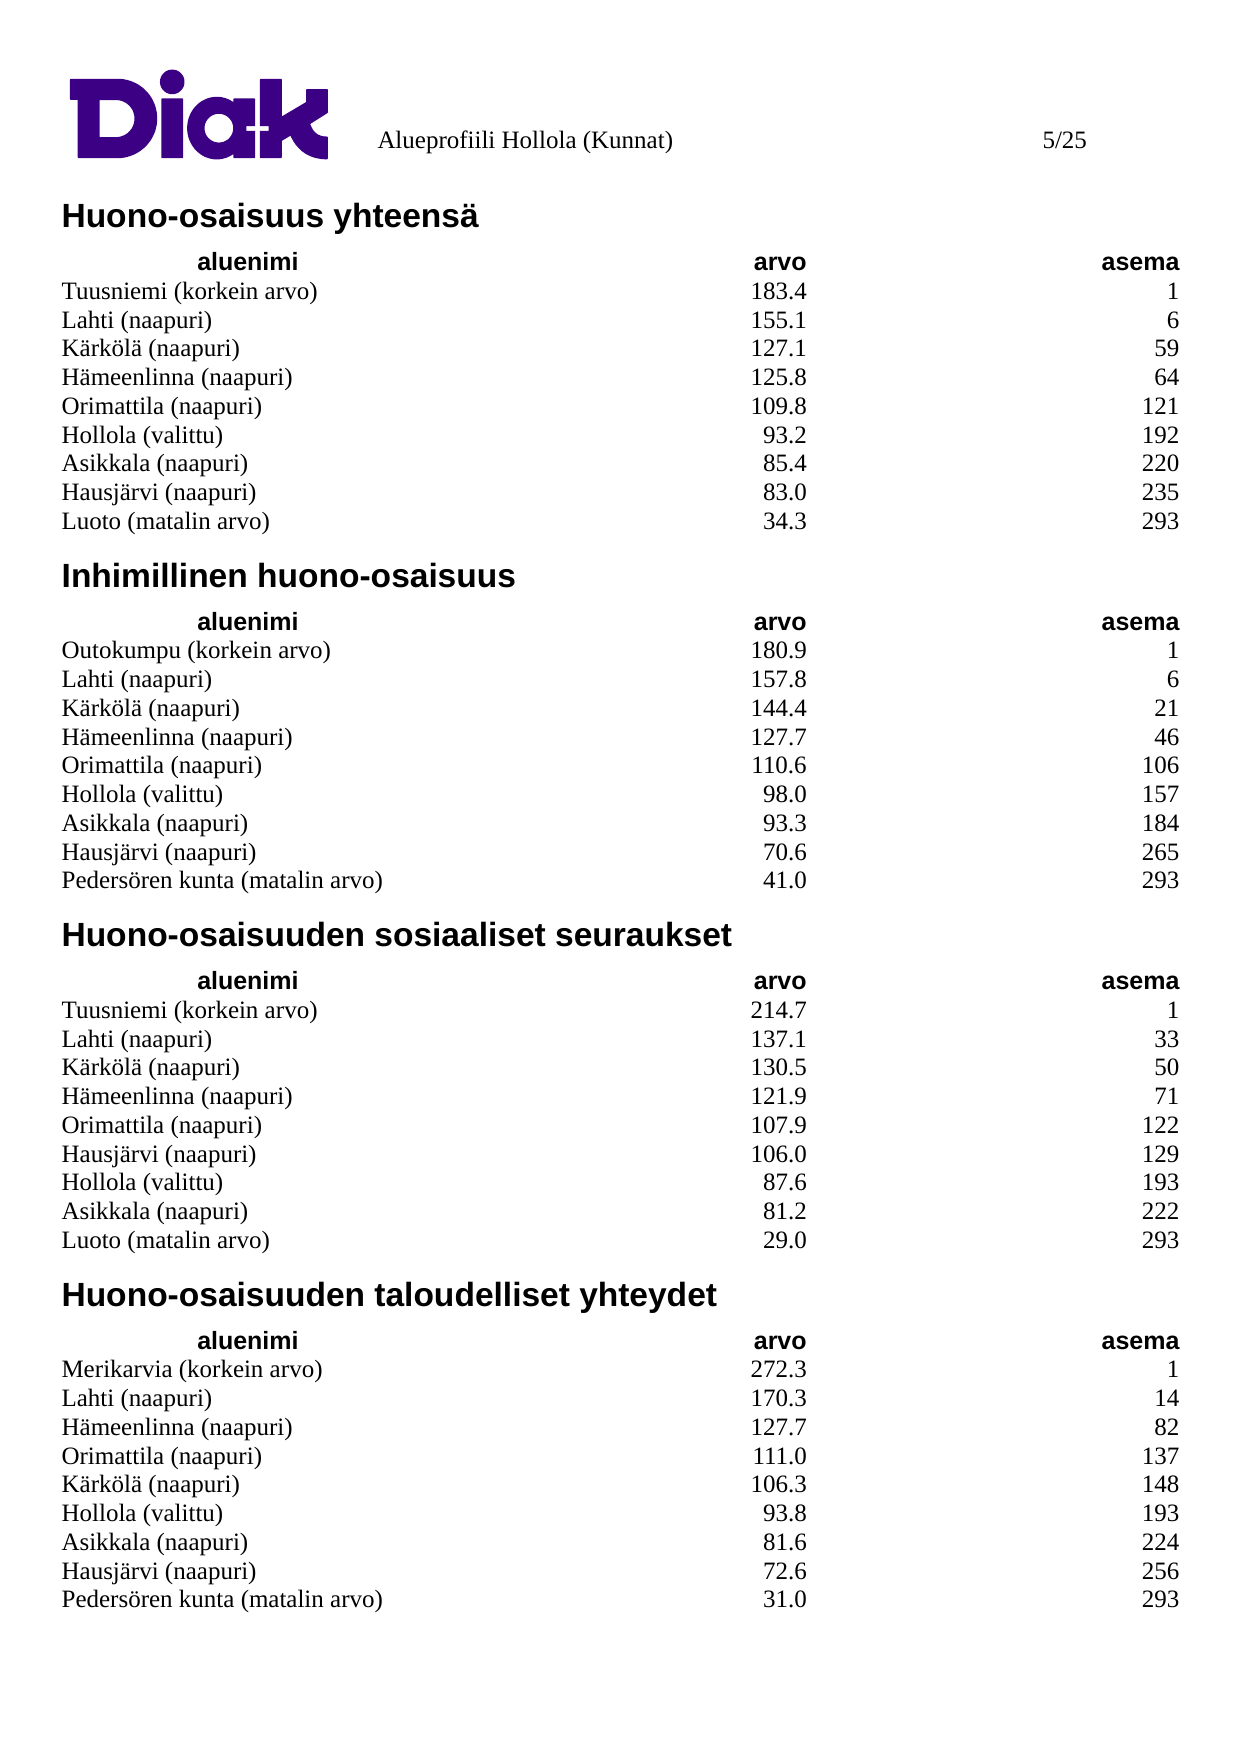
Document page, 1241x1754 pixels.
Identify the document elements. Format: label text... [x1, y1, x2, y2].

table_header asema [806, 966, 1179, 995]
table_cell 293 [806, 506, 1179, 535]
table_cell 82 [806, 1412, 1179, 1441]
subtitle Huono-osaisuuden taloudelliset yhteydet [61, 1274, 1179, 1313]
table_cell 1 [806, 636, 1179, 664]
table_cell Asikkala (naapuri) [61, 1196, 434, 1225]
table_cell 256 [806, 1556, 1179, 1584]
table_cell 71 [806, 1081, 1179, 1110]
table_cell 34.3 [434, 506, 806, 535]
table_cell 157.8 [434, 664, 806, 693]
table_cell 222 [806, 1196, 1179, 1225]
table_cell Hollola (valittu) [61, 420, 434, 448]
table_cell 293 [806, 866, 1179, 894]
table_cell Orimattila (naapuri) [61, 1441, 434, 1469]
table_cell 125.8 [434, 362, 806, 391]
table_header asema [806, 607, 1179, 636]
table_cell 1 [806, 1355, 1179, 1383]
table_cell 110.6 [434, 751, 806, 779]
table_cell 193 [806, 1168, 1179, 1196]
table_cell 170.3 [434, 1383, 806, 1412]
table_cell 64 [806, 362, 1179, 391]
table_cell 6 [806, 664, 1179, 693]
table_header arvo [434, 966, 806, 995]
table_cell 106.0 [434, 1139, 806, 1167]
table_cell 157 [806, 779, 1179, 808]
subtitle Huono-osaisuuden sosiaaliset seuraukset [61, 915, 1179, 954]
table_cell Hämeenlinna (naapuri) [61, 362, 434, 391]
table_cell 31.0 [434, 1585, 806, 1613]
table_cell 70.6 [434, 837, 806, 866]
table_cell 180.9 [434, 636, 806, 664]
table_cell 29.0 [434, 1225, 806, 1254]
table_cell Asikkala (naapuri) [61, 1527, 434, 1556]
table_cell 46 [806, 722, 1179, 751]
table_header asema [806, 247, 1179, 276]
table_cell Hausjärvi (naapuri) [61, 477, 434, 506]
table_cell 106 [806, 751, 1179, 779]
table_cell Merikarvia (korkein arvo) [61, 1355, 434, 1383]
table_cell Hollola (valittu) [61, 1498, 434, 1527]
table_cell 1 [806, 995, 1179, 1024]
table_header arvo [434, 247, 806, 276]
table_cell 183.4 [434, 276, 806, 305]
table_cell 192 [806, 420, 1179, 448]
table_cell 122 [806, 1110, 1179, 1139]
table_cell Hollola (valittu) [61, 1168, 434, 1196]
table_cell 81.2 [434, 1196, 806, 1225]
table_cell Hämeenlinna (naapuri) [61, 722, 434, 751]
table_cell 130.5 [434, 1053, 806, 1081]
table_cell Tuusniemi (korkein arvo) [61, 276, 434, 305]
table_cell 87.6 [434, 1168, 806, 1196]
table_header aluenimi [61, 966, 434, 995]
table_header aluenimi [61, 1326, 434, 1354]
table_cell 121 [806, 391, 1179, 420]
table_cell 137.1 [434, 1024, 806, 1052]
table_cell 83.0 [434, 477, 806, 506]
table_cell 93.3 [434, 808, 806, 837]
table_cell Orimattila (naapuri) [61, 751, 434, 779]
table_cell Hausjärvi (naapuri) [61, 1556, 434, 1584]
table_cell 85.4 [434, 449, 806, 477]
table_cell 127.7 [434, 1412, 806, 1441]
table_cell 148 [806, 1470, 1179, 1498]
table_cell 14 [806, 1383, 1179, 1412]
table_cell 127.7 [434, 722, 806, 751]
table_cell Kärkölä (naapuri) [61, 1470, 434, 1498]
table_cell 107.9 [434, 1110, 806, 1139]
table_cell Pedersören kunta (matalin arvo) [61, 866, 434, 894]
table_cell Lahti (naapuri) [61, 305, 434, 333]
table_cell Lahti (naapuri) [61, 664, 434, 693]
table_header arvo [434, 607, 806, 636]
table_cell Lahti (naapuri) [61, 1024, 434, 1052]
table_cell Hausjärvi (naapuri) [61, 1139, 434, 1167]
table_header arvo [434, 1326, 806, 1354]
table_cell Kärkölä (naapuri) [61, 1053, 434, 1081]
table_cell Luoto (matalin arvo) [61, 506, 434, 535]
table_cell 235 [806, 477, 1179, 506]
table_header aluenimi [61, 607, 434, 636]
subtitle Huono-osaisuus yhteensä [61, 196, 1179, 235]
table_header asema [806, 1326, 1179, 1354]
table_cell 41.0 [434, 866, 806, 894]
table_cell 144.4 [434, 693, 806, 722]
table_cell 98.0 [434, 779, 806, 808]
table_cell 137 [806, 1441, 1179, 1469]
table_cell Hausjärvi (naapuri) [61, 837, 434, 866]
table_cell 265 [806, 837, 1179, 866]
table_cell 293 [806, 1225, 1179, 1254]
table_cell 184 [806, 808, 1179, 837]
table_cell Tuusniemi (korkein arvo) [61, 995, 434, 1024]
table_cell 129 [806, 1139, 1179, 1167]
table_cell Outokumpu (korkein arvo) [61, 636, 434, 664]
table_cell Hämeenlinna (naapuri) [61, 1412, 434, 1441]
table_cell Luoto (matalin arvo) [61, 1225, 434, 1254]
table_cell Lahti (naapuri) [61, 1383, 434, 1412]
table_cell 214.7 [434, 995, 806, 1024]
table_cell 193 [806, 1498, 1179, 1527]
table_cell 21 [806, 693, 1179, 722]
table_cell 6 [806, 305, 1179, 333]
subtitle Inhimillinen huono-osaisuus [61, 556, 1179, 594]
table_cell 72.6 [434, 1556, 806, 1584]
table_cell 220 [806, 449, 1179, 477]
table_cell 93.8 [434, 1498, 806, 1527]
table_cell Pedersören kunta (matalin arvo) [61, 1585, 434, 1613]
table_cell 111.0 [434, 1441, 806, 1469]
table_cell Kärkölä (naapuri) [61, 334, 434, 362]
table_cell Hämeenlinna (naapuri) [61, 1081, 434, 1110]
table_cell 33 [806, 1024, 1179, 1052]
table_cell 293 [806, 1585, 1179, 1613]
table_cell 93.2 [434, 420, 806, 448]
table_cell 50 [806, 1053, 1179, 1081]
table_cell Kärkölä (naapuri) [61, 693, 434, 722]
table_cell 121.9 [434, 1081, 806, 1110]
table_cell 155.1 [434, 305, 806, 333]
table_cell 127.1 [434, 334, 806, 362]
table_cell Orimattila (naapuri) [61, 391, 434, 420]
table_cell 81.6 [434, 1527, 806, 1556]
table_header aluenimi [61, 247, 434, 276]
table_cell 59 [806, 334, 1179, 362]
table_cell Asikkala (naapuri) [61, 449, 434, 477]
table_cell Hollola (valittu) [61, 779, 434, 808]
table_cell 1 [806, 276, 1179, 305]
table_cell 106.3 [434, 1470, 806, 1498]
table_cell 272.3 [434, 1355, 806, 1383]
table_cell Asikkala (naapuri) [61, 808, 434, 837]
table_cell Orimattila (naapuri) [61, 1110, 434, 1139]
table_cell 109.8 [434, 391, 806, 420]
table_cell 224 [806, 1527, 1179, 1556]
